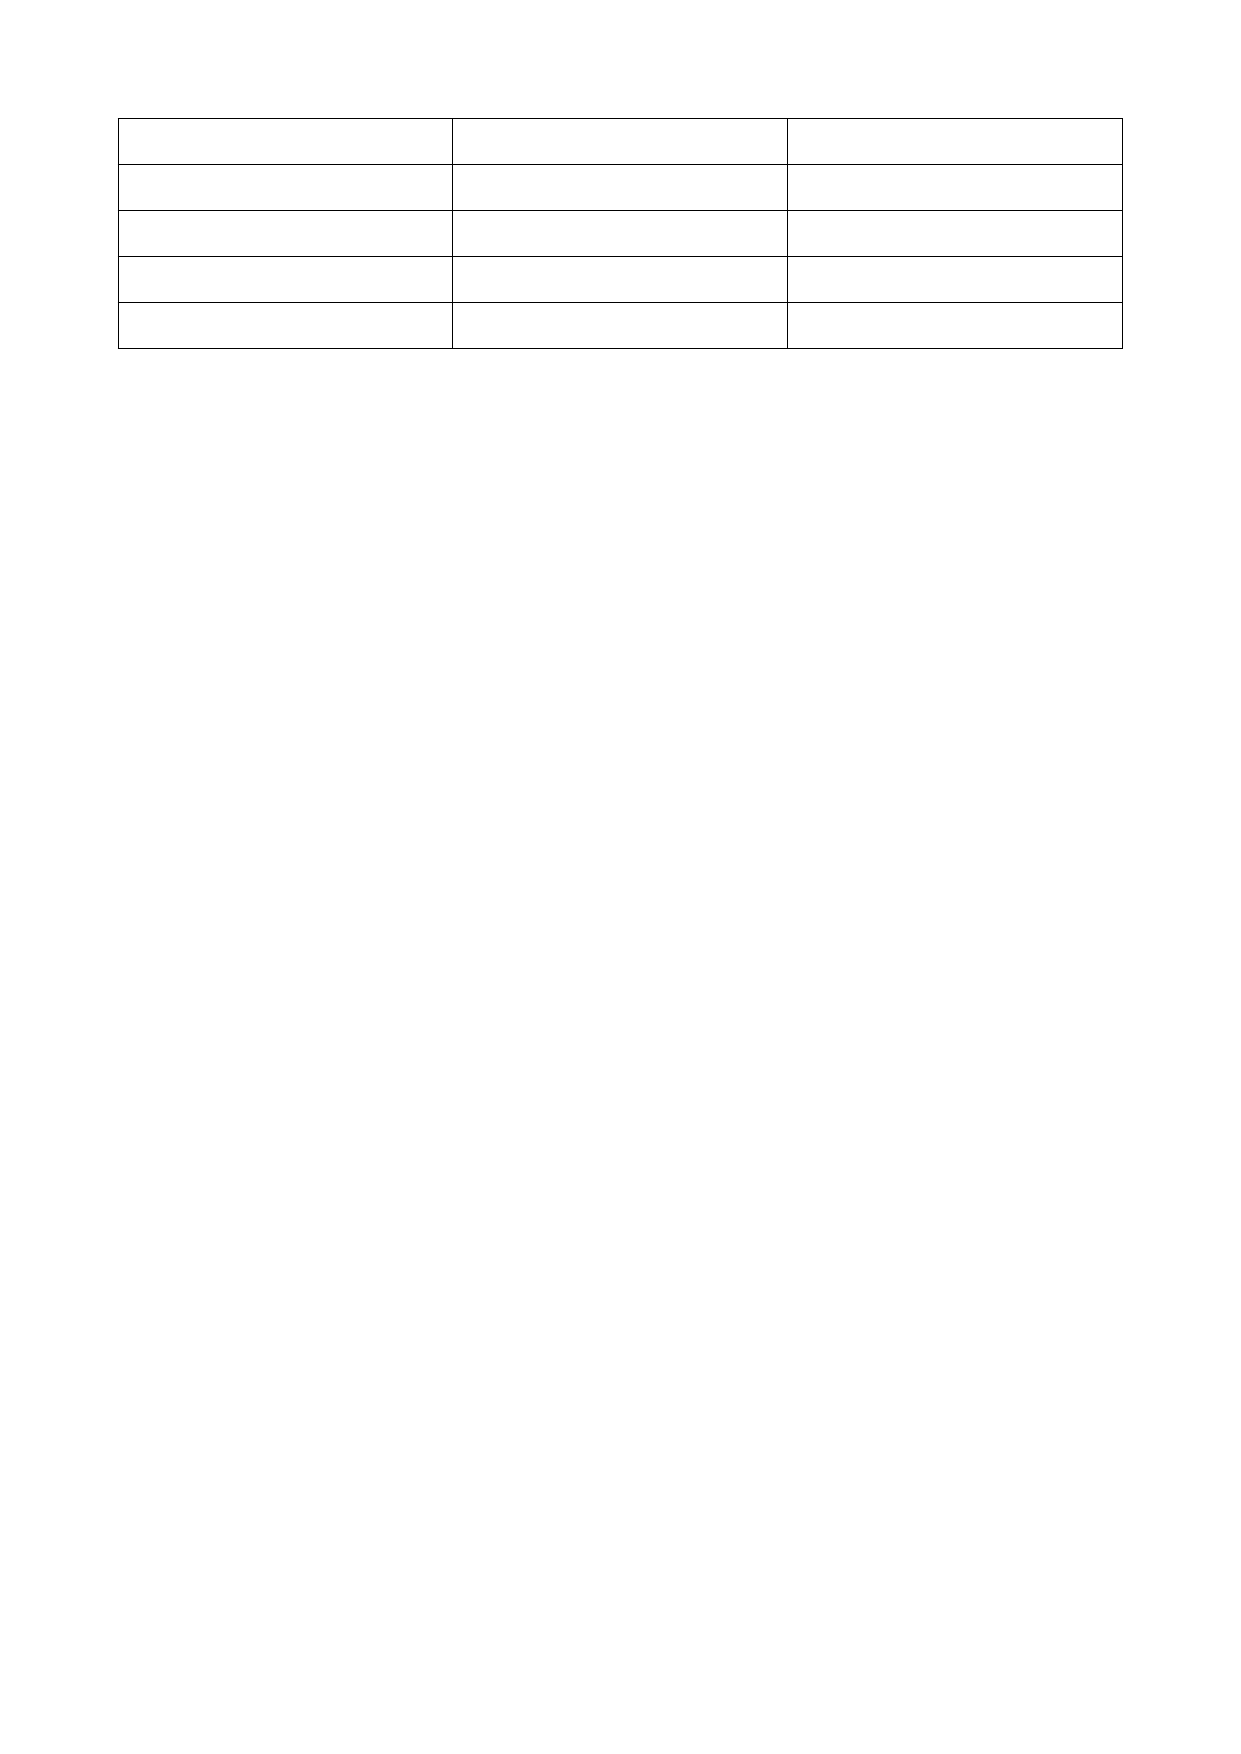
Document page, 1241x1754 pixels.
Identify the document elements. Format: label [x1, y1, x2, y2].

table_cell [453, 303, 787, 348]
table_cell [788, 119, 1122, 164]
table_cell [119, 165, 452, 210]
table_cell [119, 303, 452, 348]
table_cell [119, 257, 452, 302]
table_cell [788, 303, 1122, 348]
table_cell [119, 211, 452, 256]
table_cell [119, 119, 452, 164]
table_cell [788, 257, 1122, 302]
table_cell [453, 257, 787, 302]
table_cell [453, 211, 787, 256]
table_cell [788, 211, 1122, 256]
table_cell [453, 165, 787, 210]
table_cell [453, 119, 787, 164]
table_cell [788, 165, 1122, 210]
